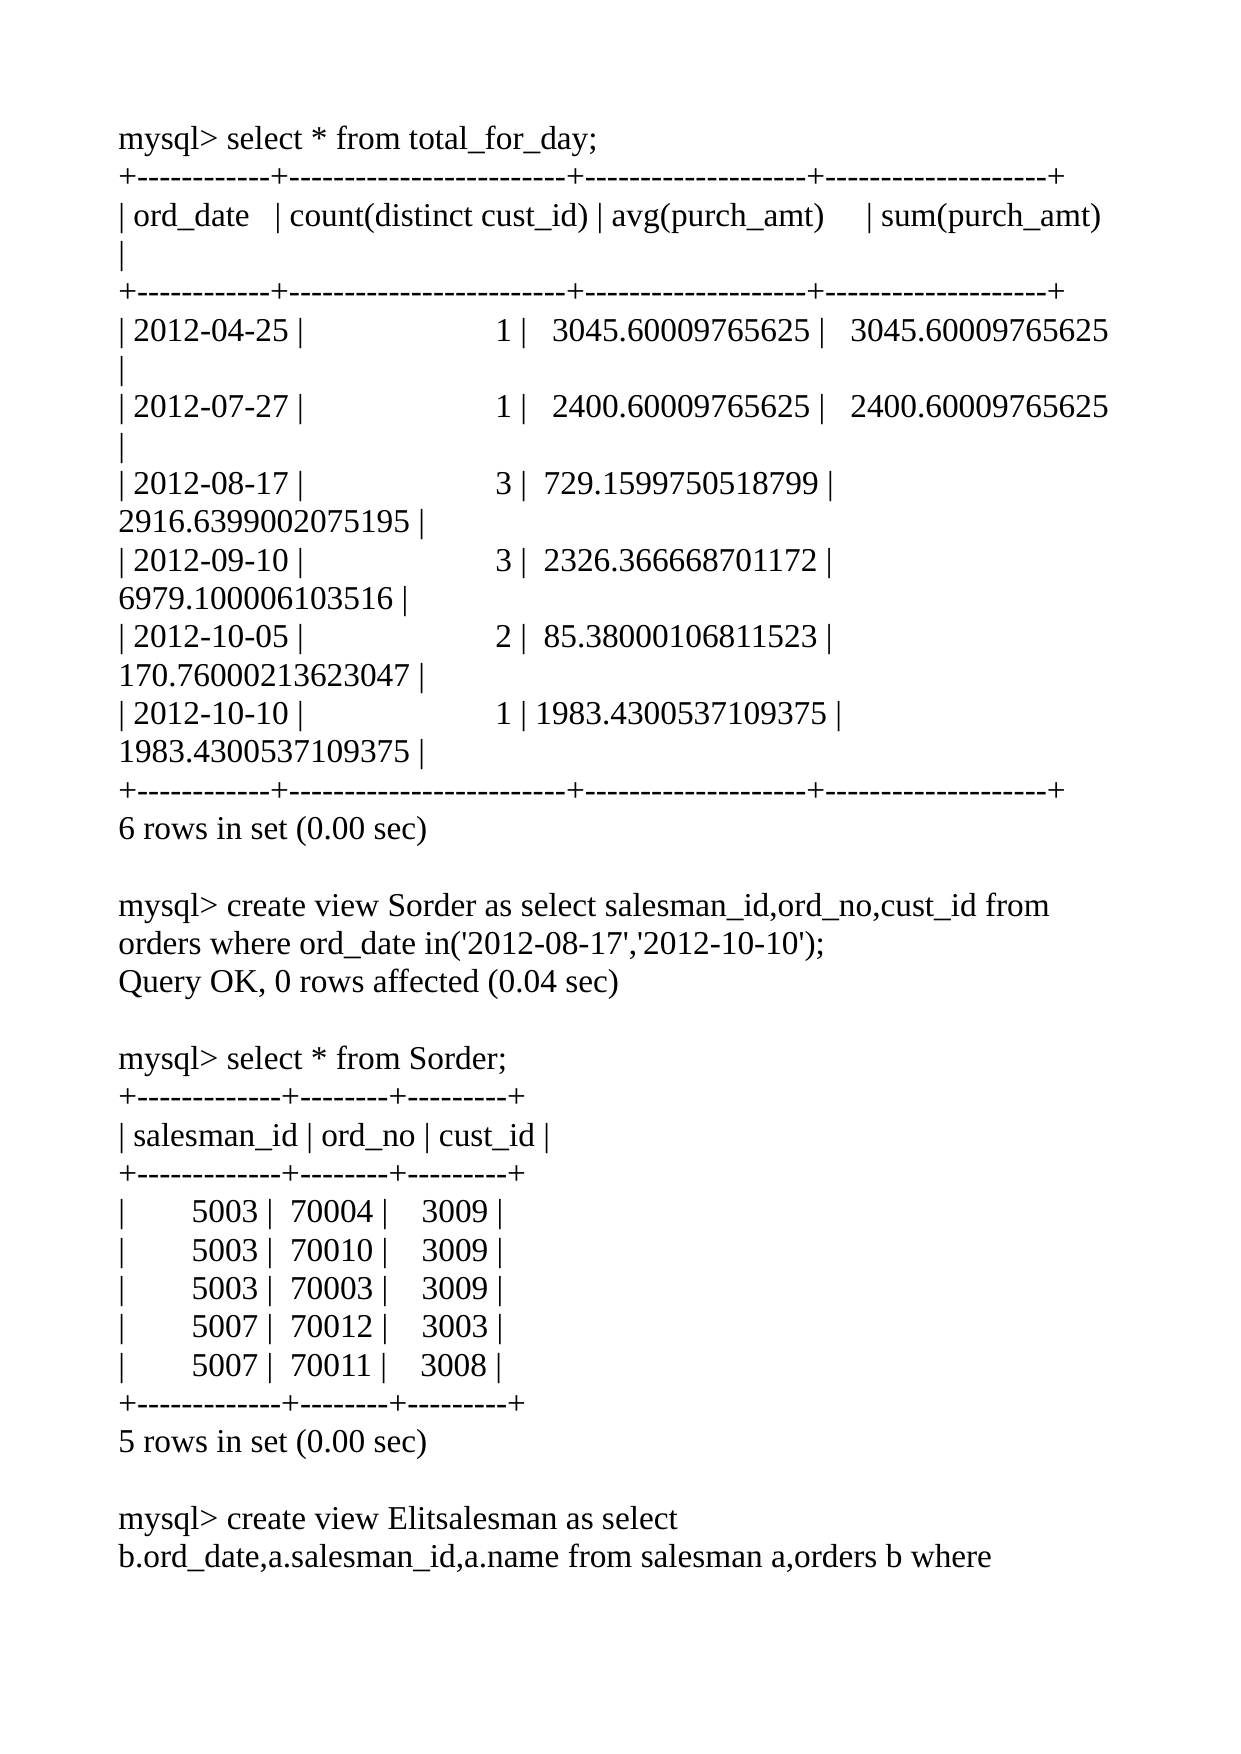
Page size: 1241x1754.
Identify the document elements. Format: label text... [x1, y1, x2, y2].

text | 5007 | 70012 | 3003 | [118, 1306, 1122, 1345]
text | 5003 | 70010 | 3009 | [118, 1230, 1122, 1268]
text mysql> select * from total_for_day; [118, 118, 1122, 156]
text 5 rows in set (0.00 sec) [118, 1421, 1122, 1460]
text | 2012-07-27 | 1 | 2400.60009765625 | 2400.60009765625 | [118, 386, 1122, 463]
text | salesman_id | ord_no | cust_id | [118, 1115, 1122, 1153]
text mysql> create view Sorder as select salesman_id,ord_no,cust_id from orders where ord_date in('2012-08-17','2012-10-10'); [118, 885, 1122, 961]
text +------------+-------------------------+--------------------+--------------------+ [118, 271, 1122, 310]
text | 2012-10-10 | 1 | 1983.4300537109375 | 1983.4300537109375 | [118, 693, 1122, 770]
text +-------------+--------+---------+ [118, 1383, 1122, 1421]
text +------------+-------------------------+--------------------+--------------------+ [118, 770, 1122, 808]
text | 5003 | 70003 | 3009 | [118, 1268, 1122, 1306]
text | ord_date | count(distinct cust_id) | avg(purch_amt) | sum(purch_amt) | [118, 195, 1122, 271]
text Query OK, 0 rows affected (0.04 sec) [118, 961, 1122, 1000]
text mysql> select * from Sorder; [118, 1038, 1122, 1076]
text +-------------+--------+---------+ [118, 1153, 1122, 1191]
text | 5003 | 70004 | 3009 | [118, 1191, 1122, 1230]
text mysql> create view Elitsalesman as select b.ord_date,a.salesman_id,a.name from salesman a,orders b where [118, 1498, 1122, 1575]
text | 5007 | 70011 | 3008 | [118, 1345, 1122, 1383]
text | 2012-10-05 | 2 | 85.38000106811523 | 170.76000213623047 | [118, 616, 1122, 693]
text +------------+-------------------------+--------------------+--------------------+ [118, 156, 1122, 195]
text | 2012-08-17 | 3 | 729.1599750518799 | 2916.6399002075195 | [118, 463, 1122, 540]
text | 2012-09-10 | 3 | 2326.366668701172 | 6979.100006103516 | [118, 540, 1122, 616]
text 6 rows in set (0.00 sec) [118, 808, 1122, 846]
text +-------------+--------+---------+ [118, 1076, 1122, 1115]
text | 2012-04-25 | 1 | 3045.60009765625 | 3045.60009765625 | [118, 310, 1122, 386]
